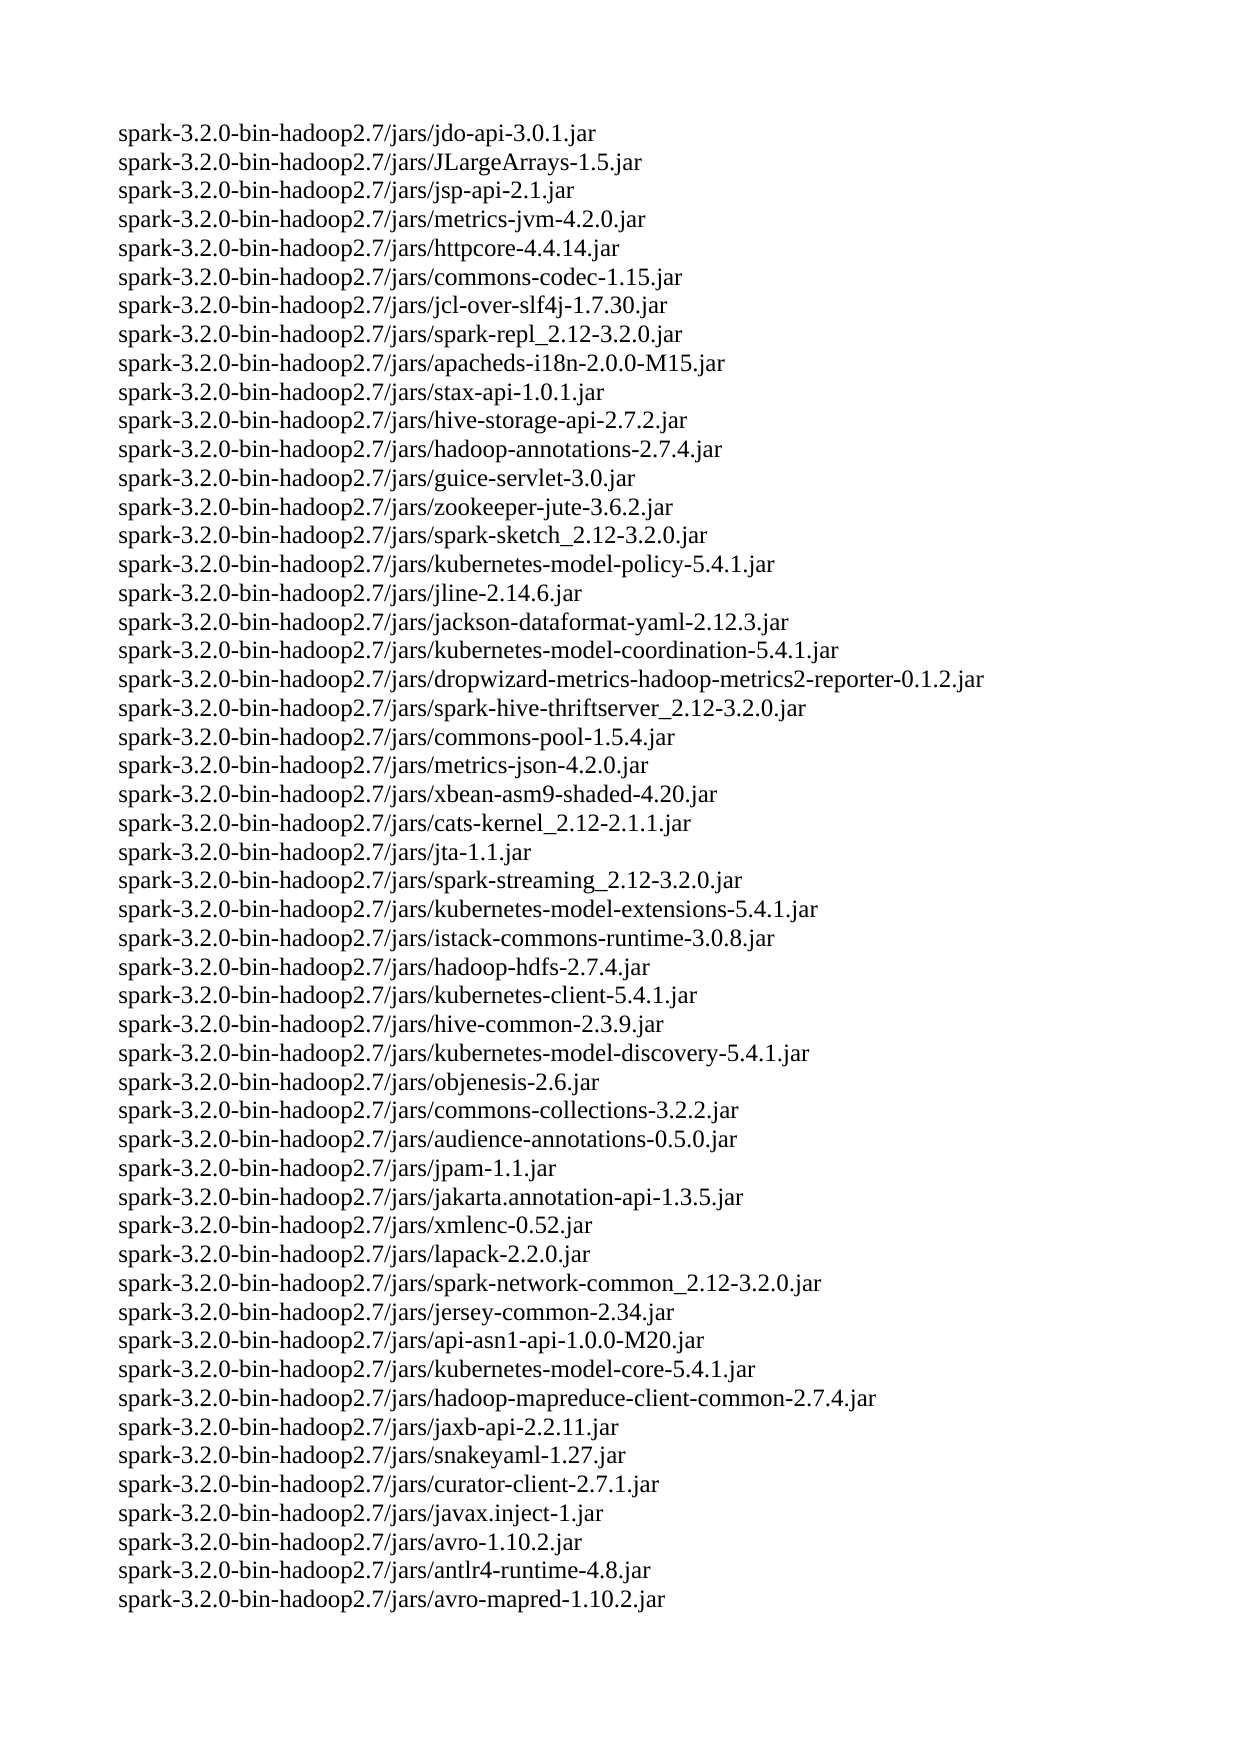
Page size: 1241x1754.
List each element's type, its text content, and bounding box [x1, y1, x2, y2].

text spark-3.2.0-bin-hadoop2.7/jars/api-asn1-api-1.0.0-M20.jar [118, 1326, 1122, 1354]
text spark-3.2.0-bin-hadoop2.7/jars/jline-2.14.6.jar [118, 578, 1122, 607]
text spark-3.2.0-bin-hadoop2.7/jars/jpam-1.1.jar [118, 1153, 1122, 1182]
text spark-3.2.0-bin-hadoop2.7/jars/jersey-common-2.34.jar [118, 1297, 1122, 1326]
text spark-3.2.0-bin-hadoop2.7/jars/jdo-api-3.0.1.jar [118, 118, 1122, 147]
text spark-3.2.0-bin-hadoop2.7/jars/avro-1.10.2.jar [118, 1527, 1122, 1556]
text spark-3.2.0-bin-hadoop2.7/jars/jakarta.annotation-api-1.3.5.jar [118, 1182, 1122, 1211]
text spark-3.2.0-bin-hadoop2.7/jars/dropwizard-metrics-hadoop-metrics2-reporter-0.1.2.jar [118, 664, 1122, 693]
text spark-3.2.0-bin-hadoop2.7/jars/zookeeper-jute-3.6.2.jar [118, 492, 1122, 521]
text spark-3.2.0-bin-hadoop2.7/jars/commons-collections-3.2.2.jar [118, 1096, 1122, 1124]
text spark-3.2.0-bin-hadoop2.7/jars/commons-pool-1.5.4.jar [118, 722, 1122, 751]
text spark-3.2.0-bin-hadoop2.7/jars/kubernetes-model-coordination-5.4.1.jar [118, 636, 1122, 664]
text spark-3.2.0-bin-hadoop2.7/jars/audience-annotations-0.5.0.jar [118, 1124, 1122, 1153]
text spark-3.2.0-bin-hadoop2.7/jars/jsp-api-2.1.jar [118, 176, 1122, 204]
text spark-3.2.0-bin-hadoop2.7/jars/objenesis-2.6.jar [118, 1067, 1122, 1096]
text spark-3.2.0-bin-hadoop2.7/jars/jaxb-api-2.2.11.jar [118, 1412, 1122, 1441]
text spark-3.2.0-bin-hadoop2.7/jars/lapack-2.2.0.jar [118, 1239, 1122, 1268]
text spark-3.2.0-bin-hadoop2.7/jars/jackson-dataformat-yaml-2.12.3.jar [118, 607, 1122, 636]
text spark-3.2.0-bin-hadoop2.7/jars/curator-client-2.7.1.jar [118, 1469, 1122, 1498]
text spark-3.2.0-bin-hadoop2.7/jars/kubernetes-model-policy-5.4.1.jar [118, 549, 1122, 578]
text spark-3.2.0-bin-hadoop2.7/jars/spark-repl_2.12-3.2.0.jar [118, 319, 1122, 348]
text spark-3.2.0-bin-hadoop2.7/jars/snakeyaml-1.27.jar [118, 1441, 1122, 1469]
text spark-3.2.0-bin-hadoop2.7/jars/hadoop-mapreduce-client-common-2.7.4.jar [118, 1383, 1122, 1412]
text spark-3.2.0-bin-hadoop2.7/jars/spark-network-common_2.12-3.2.0.jar [118, 1268, 1122, 1297]
text spark-3.2.0-bin-hadoop2.7/jars/kubernetes-model-core-5.4.1.jar [118, 1354, 1122, 1383]
text spark-3.2.0-bin-hadoop2.7/jars/istack-commons-runtime-3.0.8.jar [118, 923, 1122, 952]
text spark-3.2.0-bin-hadoop2.7/jars/stax-api-1.0.1.jar [118, 377, 1122, 406]
text spark-3.2.0-bin-hadoop2.7/jars/kubernetes-model-extensions-5.4.1.jar [118, 894, 1122, 923]
text spark-3.2.0-bin-hadoop2.7/jars/javax.inject-1.jar [118, 1498, 1122, 1527]
text spark-3.2.0-bin-hadoop2.7/jars/spark-sketch_2.12-3.2.0.jar [118, 521, 1122, 549]
text spark-3.2.0-bin-hadoop2.7/jars/hive-storage-api-2.7.2.jar [118, 406, 1122, 434]
text spark-3.2.0-bin-hadoop2.7/jars/metrics-jvm-4.2.0.jar [118, 204, 1122, 233]
text spark-3.2.0-bin-hadoop2.7/jars/jcl-over-slf4j-1.7.30.jar [118, 291, 1122, 319]
text spark-3.2.0-bin-hadoop2.7/jars/xbean-asm9-shaded-4.20.jar [118, 779, 1122, 808]
text spark-3.2.0-bin-hadoop2.7/jars/commons-codec-1.15.jar [118, 262, 1122, 291]
text spark-3.2.0-bin-hadoop2.7/jars/xmlenc-0.52.jar [118, 1211, 1122, 1239]
text spark-3.2.0-bin-hadoop2.7/jars/jta-1.1.jar [118, 837, 1122, 866]
text spark-3.2.0-bin-hadoop2.7/jars/kubernetes-model-discovery-5.4.1.jar [118, 1038, 1122, 1067]
text spark-3.2.0-bin-hadoop2.7/jars/apacheds-i18n-2.0.0-M15.jar [118, 348, 1122, 377]
text spark-3.2.0-bin-hadoop2.7/jars/guice-servlet-3.0.jar [118, 463, 1122, 492]
text spark-3.2.0-bin-hadoop2.7/jars/hadoop-annotations-2.7.4.jar [118, 434, 1122, 463]
text spark-3.2.0-bin-hadoop2.7/jars/spark-streaming_2.12-3.2.0.jar [118, 866, 1122, 894]
text spark-3.2.0-bin-hadoop2.7/jars/metrics-json-4.2.0.jar [118, 751, 1122, 779]
text spark-3.2.0-bin-hadoop2.7/jars/spark-hive-thriftserver_2.12-3.2.0.jar [118, 693, 1122, 722]
text spark-3.2.0-bin-hadoop2.7/jars/hadoop-hdfs-2.7.4.jar [118, 952, 1122, 981]
text spark-3.2.0-bin-hadoop2.7/jars/httpcore-4.4.14.jar [118, 233, 1122, 262]
text spark-3.2.0-bin-hadoop2.7/jars/JLargeArrays-1.5.jar [118, 147, 1122, 176]
text spark-3.2.0-bin-hadoop2.7/jars/antlr4-runtime-4.8.jar [118, 1556, 1122, 1584]
text spark-3.2.0-bin-hadoop2.7/jars/kubernetes-client-5.4.1.jar [118, 981, 1122, 1009]
text spark-3.2.0-bin-hadoop2.7/jars/avro-mapred-1.10.2.jar [118, 1584, 1122, 1613]
text spark-3.2.0-bin-hadoop2.7/jars/cats-kernel_2.12-2.1.1.jar [118, 808, 1122, 837]
text spark-3.2.0-bin-hadoop2.7/jars/hive-common-2.3.9.jar [118, 1009, 1122, 1038]
